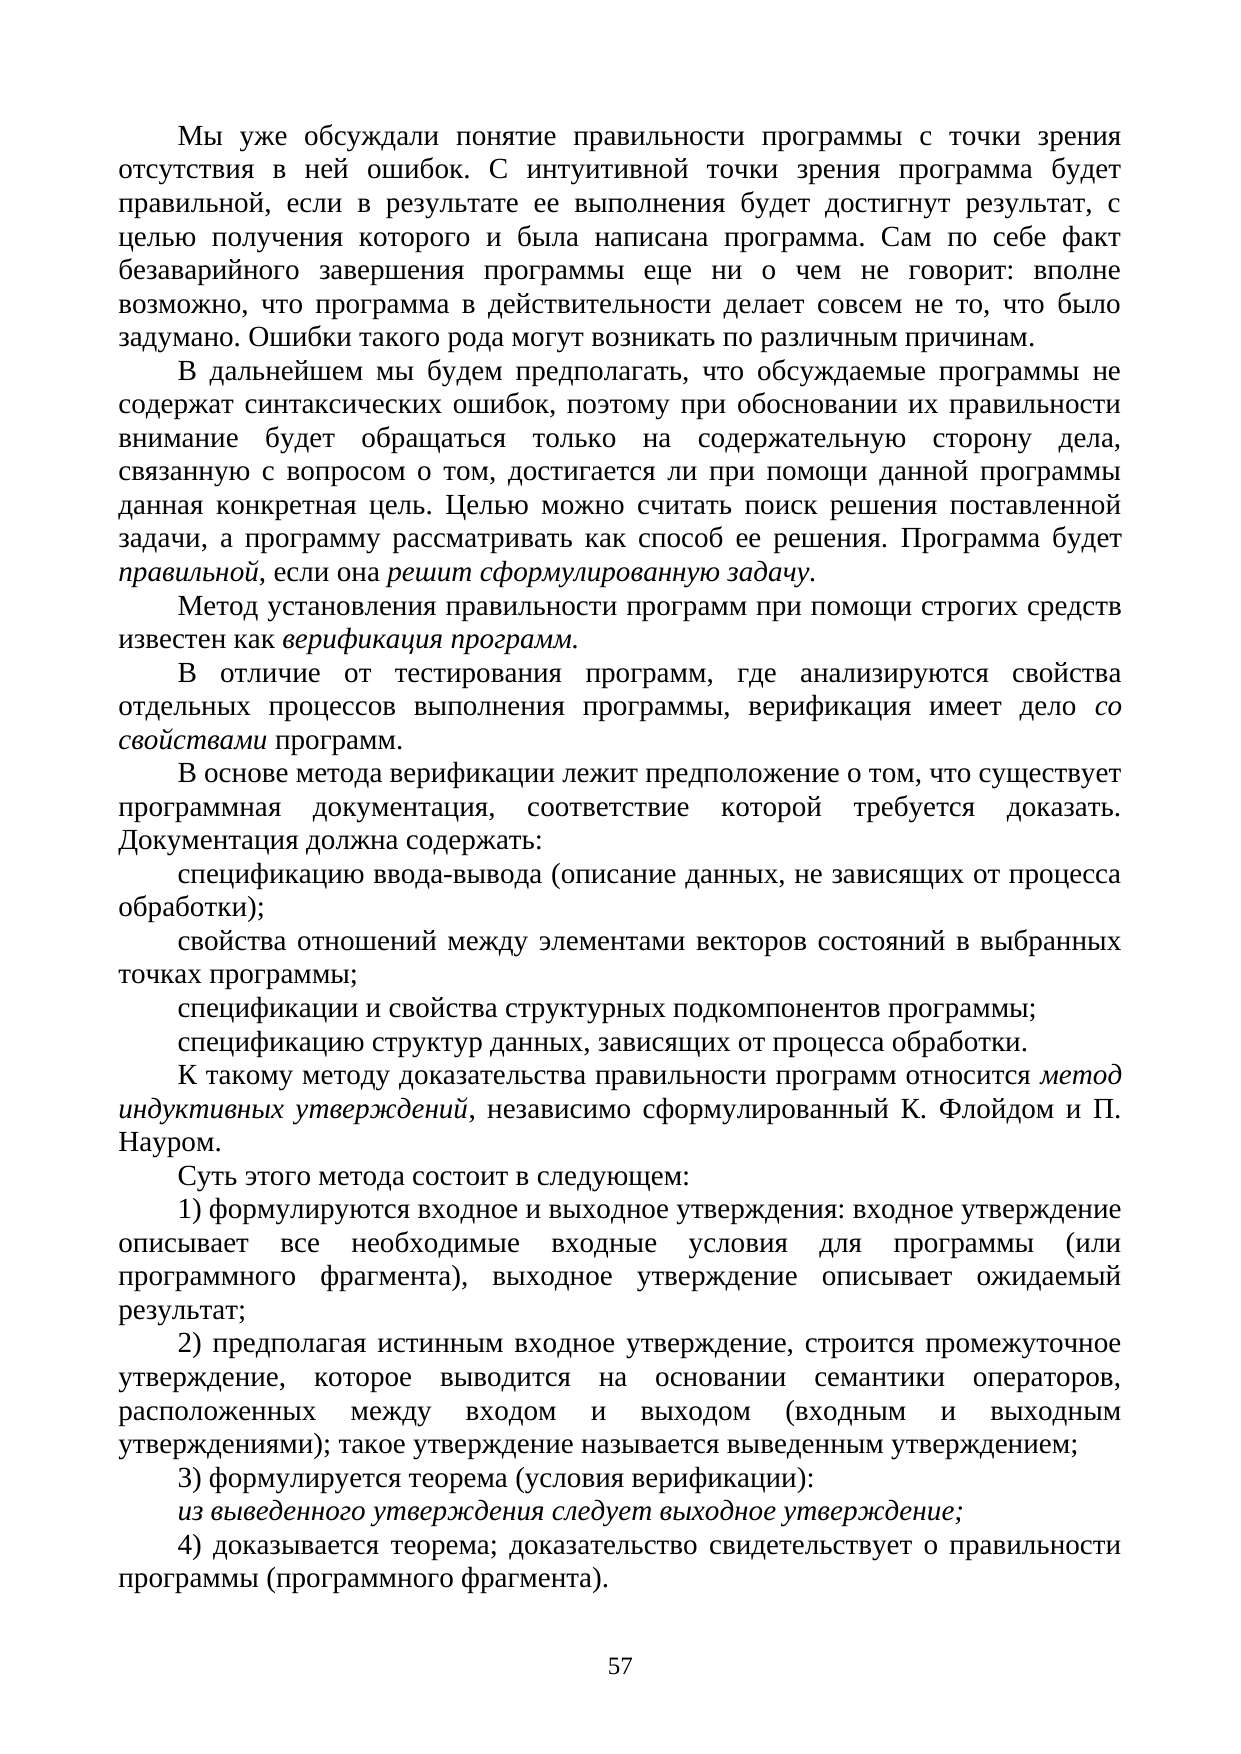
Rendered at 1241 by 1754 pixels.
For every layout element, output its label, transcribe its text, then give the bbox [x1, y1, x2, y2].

text спецификации и свойства структурных подкомпонентов программы; [118, 990, 1122, 1024]
text В основе метода верификации лежит предположение о том, что существует программная документация, соответствие которой требуется доказать. Документация должна содержать: [118, 755, 1122, 856]
text спецификацию структур данных, зависящих от процесса обработки. [118, 1024, 1122, 1057]
text 1) формулируются входное и выходное утверждения: входное утверждение описывает все необходимые входные условия для программы (или программного фрагмента), выходное утверждение описывает ожидаемый результат; [118, 1191, 1122, 1326]
text Мы уже обсуждали понятие правильности программы с точки зрения отсутствия в ней ошибок. С интуитивной точки зрения программа будет правильной, если в результате ее выполнения будет достигнут результат, с целью получения которого и была написана программа. Сам по себе факт безаварийного завершения программы еще ни о чем не говорит: вполне возможно, что программа в действительности делает совсем не то, что было задумано. Ошибки такого рода могут возникать по различным причинам. [118, 118, 1122, 353]
text Суть этого метода состоит в следующем: [118, 1158, 1122, 1191]
text В отличие от тестирования программ, где анализируются свойства отдельных процессов выполнения программы, верификация имеет дело со свойствами программ. [118, 655, 1122, 755]
text свойства отношений между элементами векторов состояний в выбранных точках программы; [118, 923, 1122, 990]
text 3) формулируется теорема (условия верификации): [118, 1460, 1122, 1493]
text Метод установления правильности программ при помощи строгих средств известен как верификация программ. [118, 588, 1122, 655]
text 2) предполагая истинным входное утверждение, строится промежуточное утверждение, которое выводится на основании семантики операторов, расположенных между входом и выходом (входным и выходным утверждениями); такое утверждение называется выведенным утверждением; [118, 1326, 1122, 1460]
text В дальнейшем мы будем предполагать, что обсуждаемые программы не содержат синтаксических ошибок, поэтому при обосновании их правильности внимание будет обращаться только на содержательную сторону дела, связанную с вопросом о том, достигается ли при помощи данной программы данная конкретная цель. Целью можно считать поиск решения поставленной задачи, а программу рассматривать как способ ее решения. Программа будет правильной, если она решит сформулированную задачу. [118, 353, 1122, 588]
text спецификацию ввода-вывода (описание данных, не зависящих от процесса обработки); [118, 856, 1122, 923]
text 4) доказывается теорема; доказательство свидетельствует о правильности программы (программного фрагмента). [118, 1527, 1122, 1594]
text из выведенного утверждения следует выходное утверждение; [118, 1493, 1122, 1527]
text К такому методу доказательства правильности программ относится метод индуктивных утверждений, независимо сформулированный К. Флойдом и П. Науром. [118, 1057, 1122, 1158]
